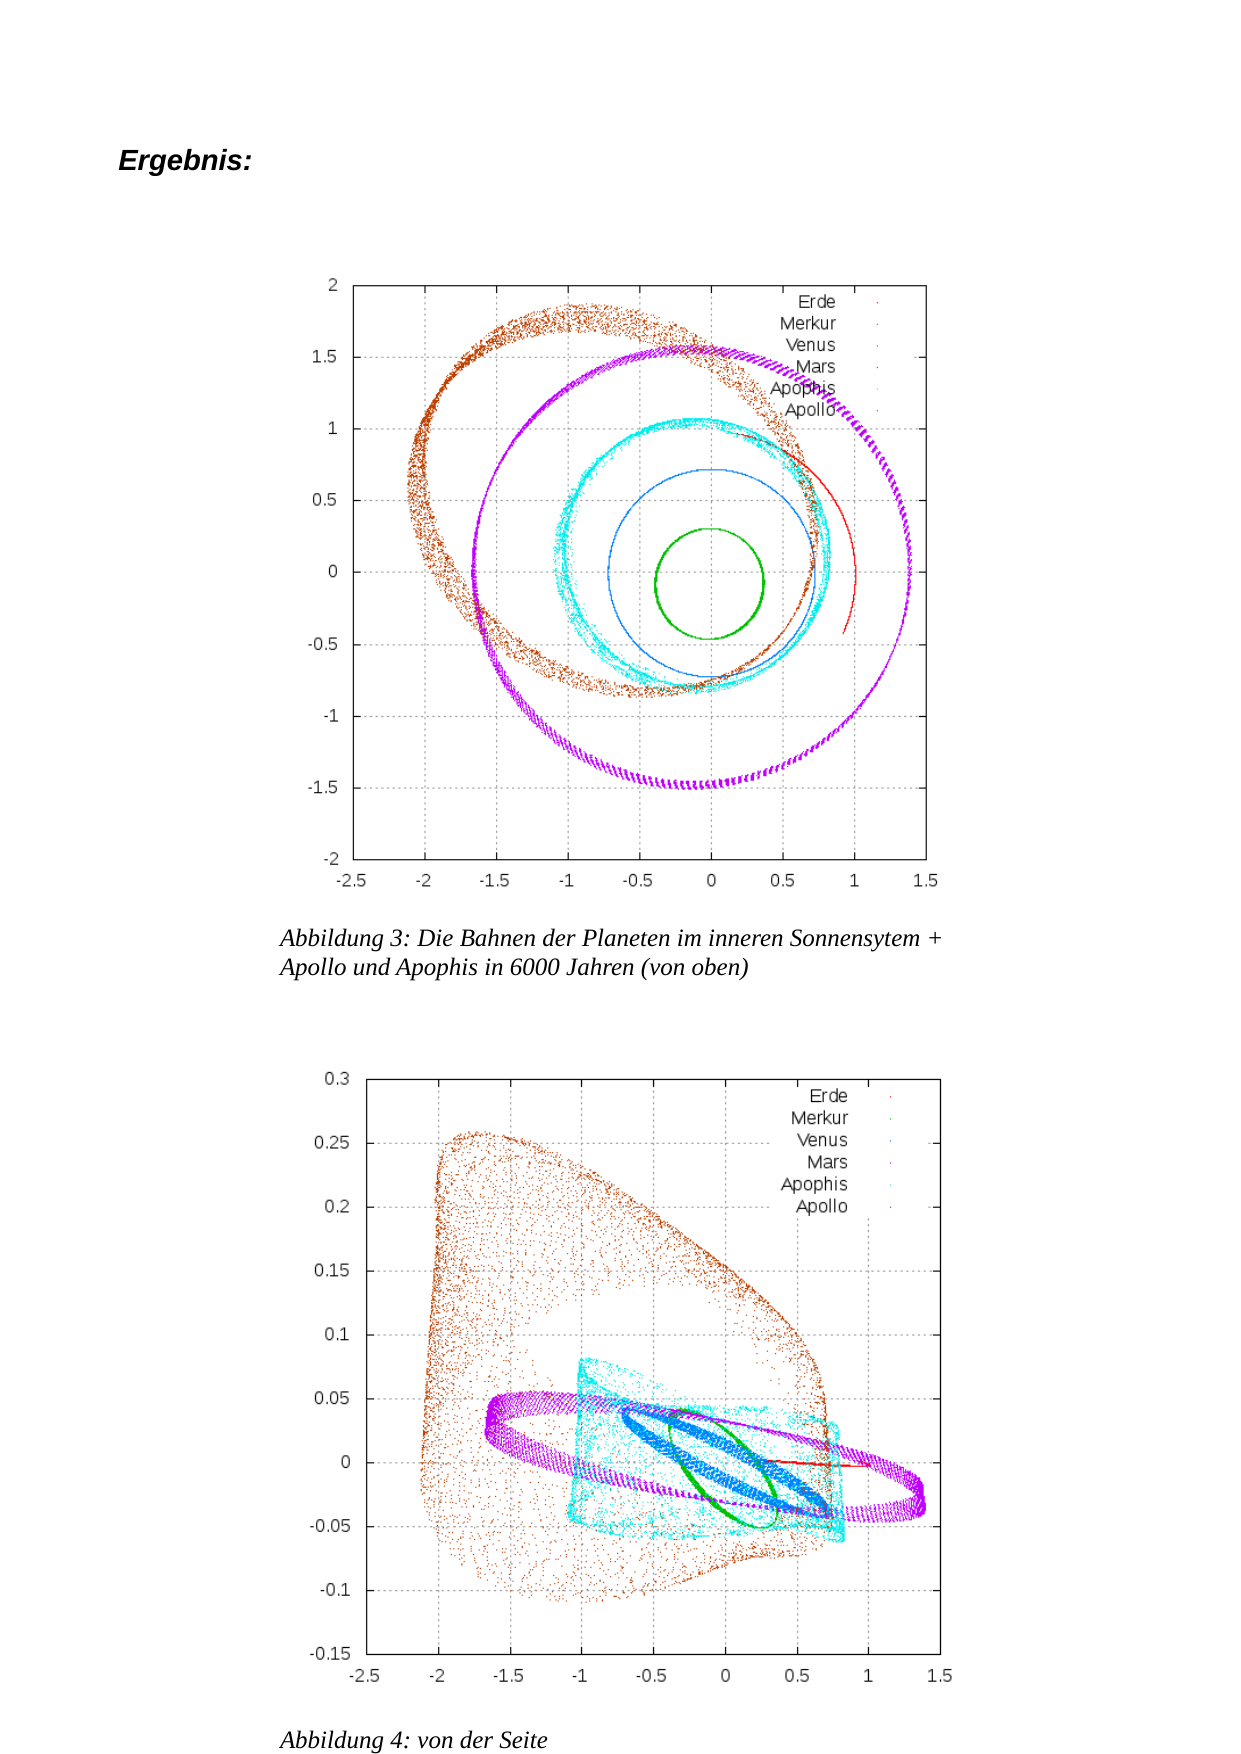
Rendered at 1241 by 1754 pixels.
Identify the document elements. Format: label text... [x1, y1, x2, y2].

picture [279, 1029, 976, 1726]
subtitle Ergebnis: [118, 143, 1122, 177]
text Abbildung 4: von der Seite [280, 1726, 975, 1754]
text Abbildung 3: Die Bahnen der Planeten im inneren Sonnensytem + Apollo und Apophis in 6000 Jahren (von oben) [280, 924, 960, 981]
picture [279, 242, 961, 924]
